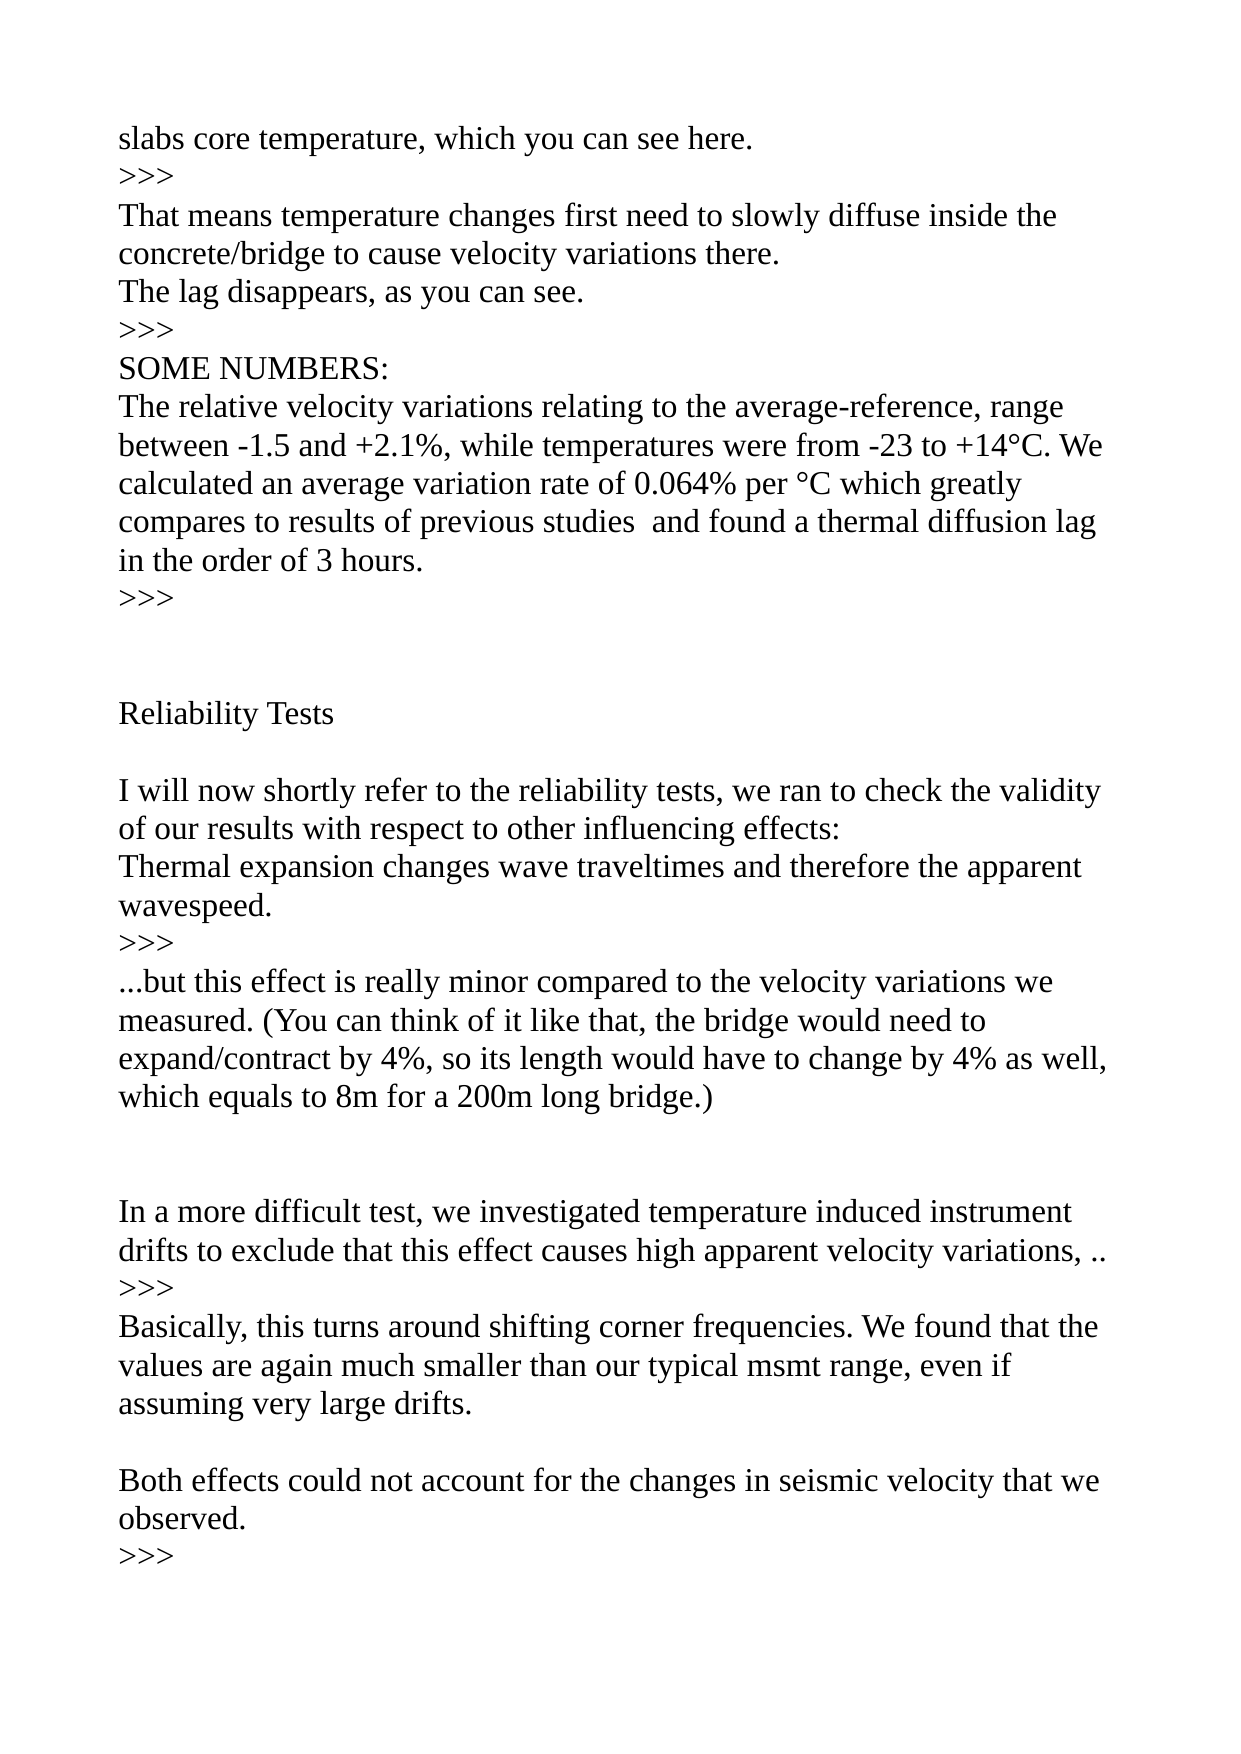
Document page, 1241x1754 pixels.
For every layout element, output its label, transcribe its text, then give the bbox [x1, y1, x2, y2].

text >>> [118, 1536, 1122, 1575]
text SOME NUMBERS: [118, 348, 1122, 386]
text In a more difficult test, we investigated temperature induced instrument drifts to exclude that this effect causes high apparent velocity variations, .. [118, 1191, 1122, 1268]
text Thermal expansion changes wave traveltimes and therefore the apparent wavespeed. [118, 846, 1122, 923]
text ...but this effect is really minor compared to the velocity variations we measured. (You can think of it like that, the bridge would need to expand/contract by 4%, so its length would have to change by 4% as well, which equals to 8m for a 200m long bridge.) [118, 961, 1122, 1115]
text Reliability Tests [118, 693, 1122, 731]
text The lag disappears, as you can see. [118, 271, 1122, 310]
text >>> [118, 156, 1122, 195]
text >>> [118, 578, 1122, 616]
text That means temperature changes first need to slowly diffuse inside the concrete/bridge to cause velocity variations there. [118, 195, 1122, 271]
text The relative velocity variations relating to the average-reference, range between -1.5 and +2.1%, while temperatures were from -23 to +14°C. We calculated an average variation rate of 0.064% per °C which greatly compares to results of previous studies and found a thermal diffusion lag in the order of 3 hours. [118, 386, 1122, 578]
text >>> [118, 310, 1122, 348]
text I will now shortly refer to the reliability tests, we ran to check the validity of our results with respect to other influencing effects: [118, 770, 1122, 846]
text >>> [118, 1268, 1122, 1306]
text slabs core temperature, which you can see here. [118, 118, 1122, 156]
text Both effects could not account for the changes in seismic velocity that we observed. [118, 1460, 1122, 1536]
text >>> [118, 923, 1122, 961]
text Basically, this turns around shifting corner frequencies. We found that the values are again much smaller than our typical msmt range, even if assuming very large drifts. [118, 1306, 1122, 1421]
